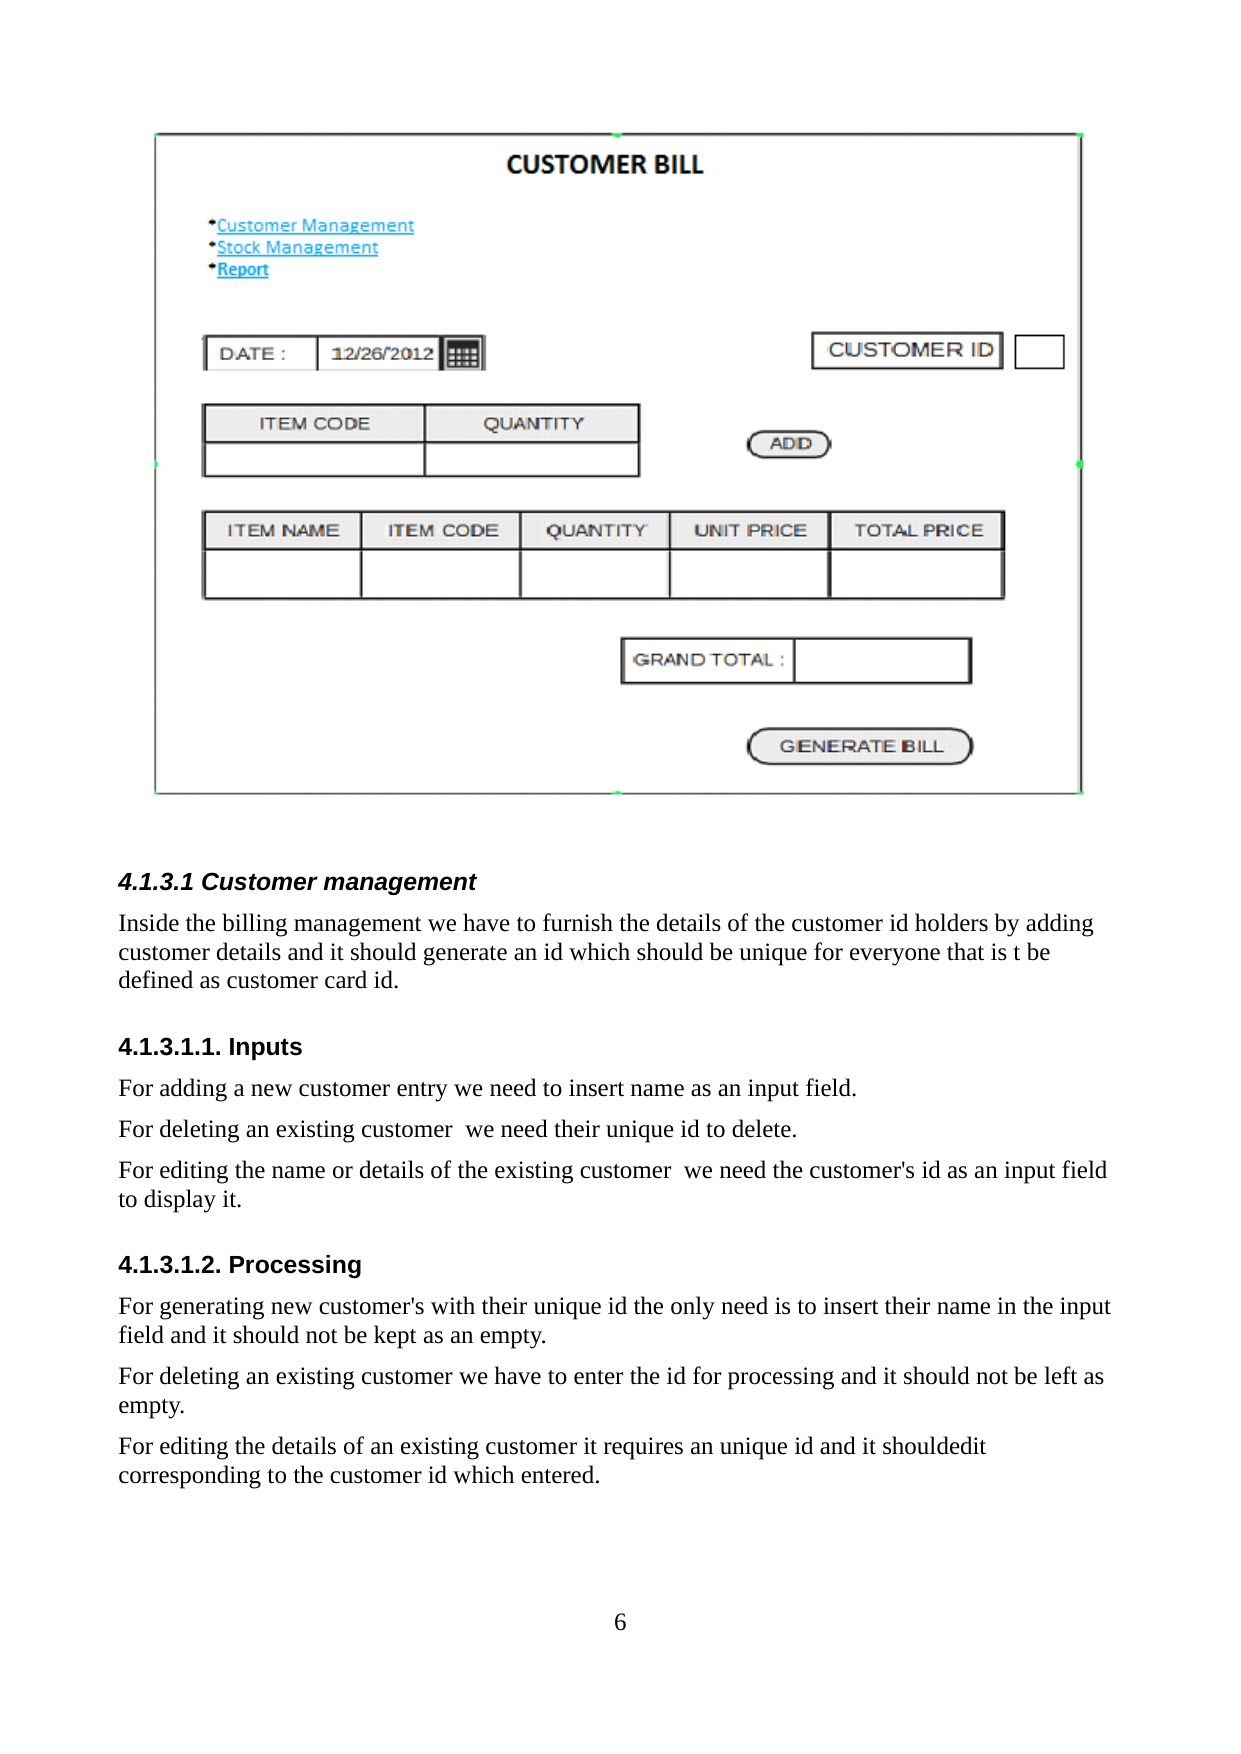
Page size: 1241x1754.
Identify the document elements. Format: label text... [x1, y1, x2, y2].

text Inside the billing management we have to furnish the details of the customer id holders by adding customer details and it should generate an id which should be unique for everyone that is t be defined as customer card id. [118, 908, 1122, 994]
subtitle 4.1.3.1 Customer management [118, 867, 1122, 896]
text For generating new customer's with their unique id the only need is to insert their name in the input field and it should not be kept as an empty. [118, 1291, 1122, 1349]
text For editing the name or details of the existing customer we need the customer's id as an input field to display it. [118, 1155, 1122, 1213]
subtitle 4.1.3.1.1. Inputs [118, 1032, 1122, 1060]
text For deleting an existing customer we need their unique id to delete. [118, 1114, 1122, 1143]
text For deleting an existing customer we have to enter the id for processing and it should not be left as empty. [118, 1361, 1122, 1419]
subtitle 4.1.3.1.2. Processing [118, 1250, 1122, 1279]
text For editing the details of an existing customer it requires an unique id and it shouldedit corresponding to the customer id which entered. [118, 1431, 1122, 1489]
picture [150, 127, 1090, 801]
text For adding a new customer entry we need to insert name as an input field. [118, 1073, 1122, 1102]
